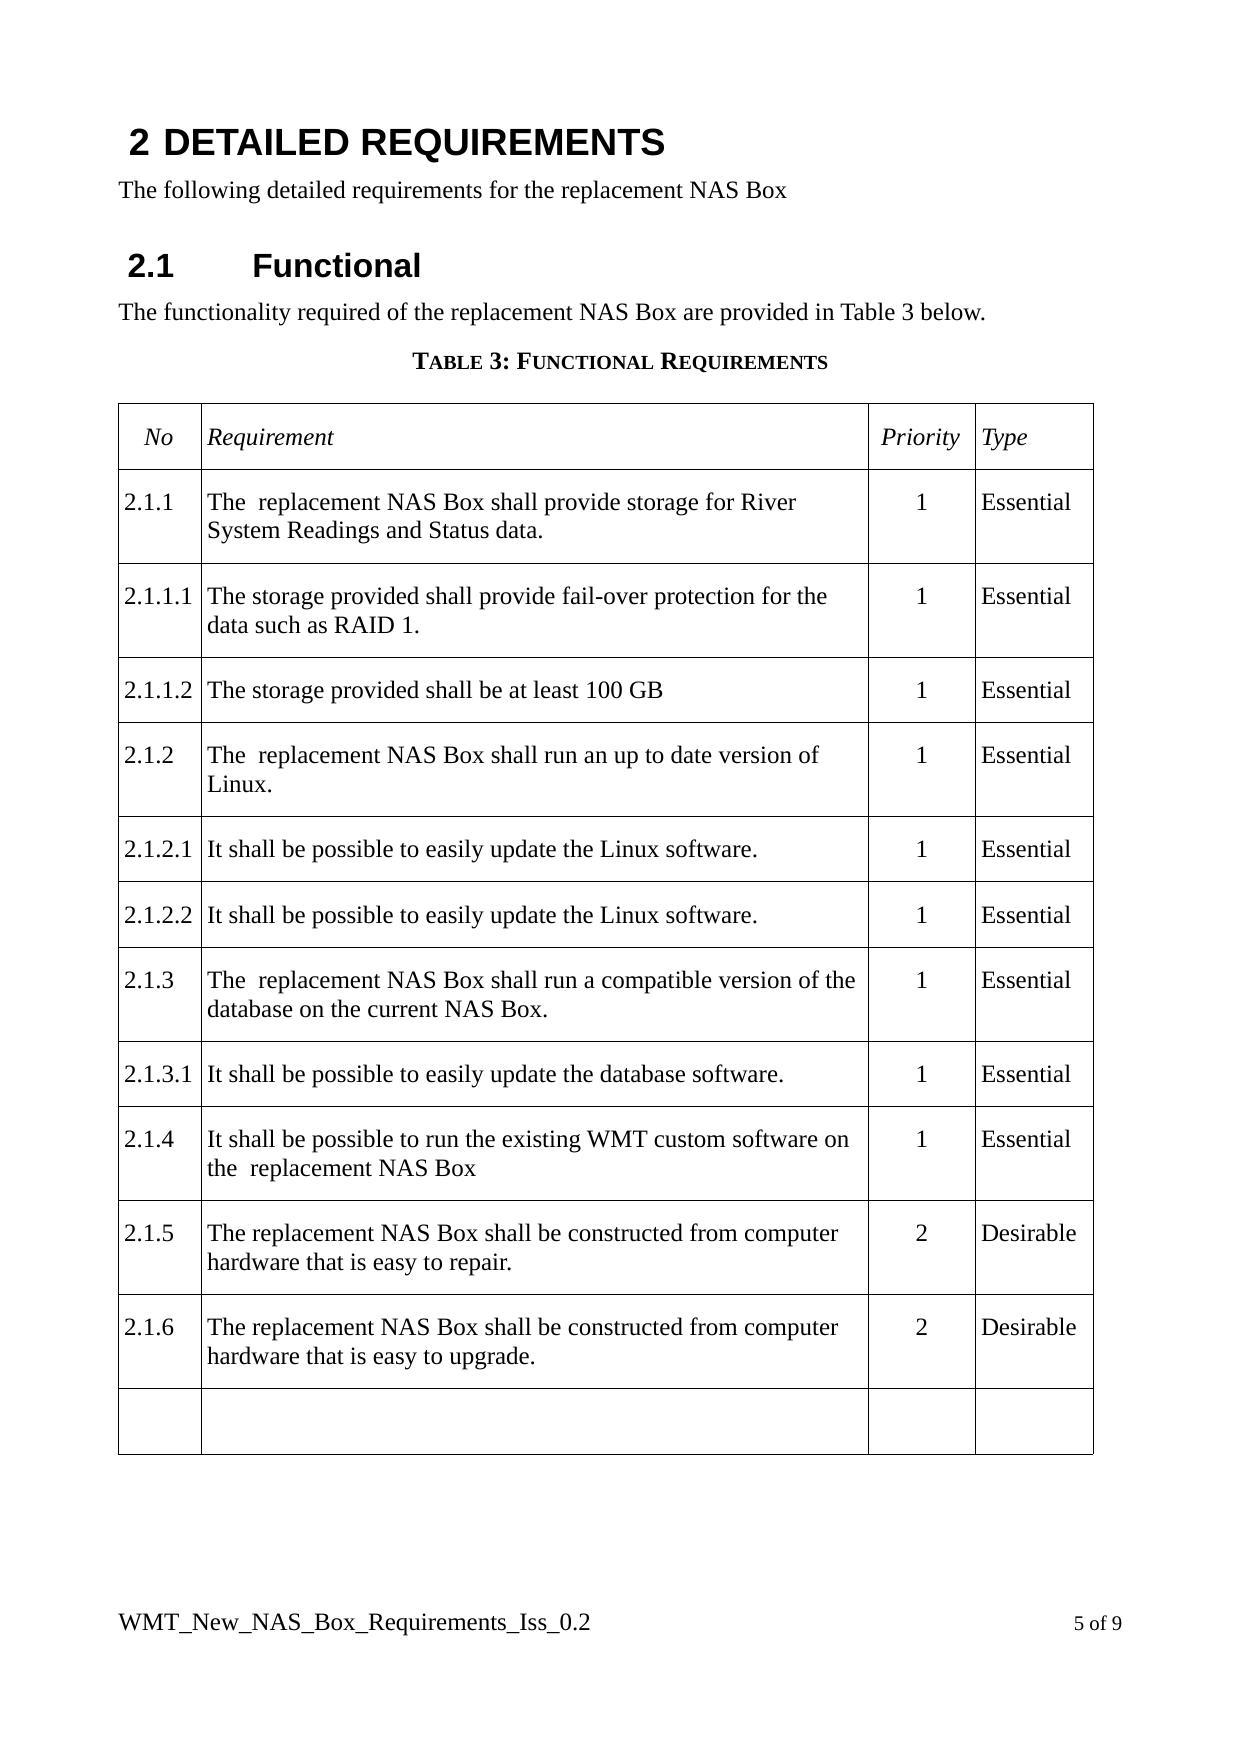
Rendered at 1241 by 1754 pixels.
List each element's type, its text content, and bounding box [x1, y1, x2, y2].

table_cell 1 [869, 817, 975, 881]
table_cell Essential [976, 948, 1093, 1041]
table_cell It shall be possible to easily update the Linux software. [202, 882, 868, 947]
table_cell 1 [869, 948, 975, 1041]
table_cell 2 [869, 1201, 975, 1294]
subtitle Table 3: Functional Requirements [118, 346, 1122, 374]
table_header No [119, 404, 201, 468]
table_cell 2.1.5 [119, 1201, 201, 1294]
table_cell 1 [869, 882, 975, 947]
table_cell [119, 1389, 201, 1453]
table_cell Essential [976, 723, 1093, 816]
table_cell The replacement NAS Box shall run a compatible version of the database on the current NAS Box. [202, 948, 868, 1041]
table_cell The storage provided shall provide fail-over protection for the data such as RAID 1. [202, 564, 868, 657]
table_cell Essential [976, 817, 1093, 881]
table_cell Essential [976, 564, 1093, 657]
table_cell 2.1.3 [119, 948, 201, 1041]
table_cell 1 [869, 470, 975, 563]
text The following detailed requirements for the replacement NAS Box [118, 176, 1122, 204]
table_cell 2 [869, 1295, 975, 1388]
table_cell The storage provided shall be at least 100 GB [202, 658, 868, 722]
table_cell It shall be possible to easily update the database software. [202, 1042, 868, 1106]
table_cell Desirable [976, 1201, 1093, 1294]
table_cell 2.1.2.2 [119, 882, 201, 947]
table_cell 2.1.1.2 [119, 658, 201, 722]
subtitle DETAILED REQUIREMENTS [118, 119, 1122, 163]
table_cell The replacement NAS Box shall be constructed from computer hardware that is easy to upgrade. [202, 1295, 868, 1388]
table_cell [976, 1389, 1093, 1453]
subtitle Functional [118, 246, 1122, 284]
table_cell 1 [869, 1107, 975, 1200]
table_cell Essential [976, 470, 1093, 563]
text The functionality required of the replacement NAS Box are provided in Table 3 below. [118, 297, 1122, 325]
table_cell 2.1.1.1 [119, 564, 201, 657]
table_cell [202, 1389, 868, 1453]
table_cell 2.1.1 [119, 470, 201, 563]
table_cell [869, 1389, 975, 1453]
table_cell 1 [869, 723, 975, 816]
table_cell 2.1.4 [119, 1107, 201, 1200]
table_cell 2.1.6 [119, 1295, 201, 1388]
table_cell The replacement NAS Box shall provide storage for River System Readings and Status data. [202, 470, 868, 563]
table_cell 1 [869, 1042, 975, 1106]
table_cell 2.1.2.1 [119, 817, 201, 881]
table_cell Essential [976, 658, 1093, 722]
table_cell Essential [976, 882, 1093, 947]
table_cell It shall be possible to run the existing WMT custom software on the replacement NAS Box [202, 1107, 868, 1200]
table_cell 2.1.2 [119, 723, 201, 816]
table_cell It shall be possible to easily update the Linux software. [202, 817, 868, 881]
table_cell The replacement NAS Box shall run an up to date version of Linux. [202, 723, 868, 816]
table_cell The replacement NAS Box shall be constructed from computer hardware that is easy to repair. [202, 1201, 868, 1294]
table_header Priority [869, 404, 975, 468]
table_header Requirement [202, 404, 868, 468]
table_cell 2.1.3.1 [119, 1042, 201, 1106]
table_cell 1 [869, 564, 975, 657]
table_header Type [976, 404, 1093, 468]
table_cell Essential [976, 1107, 1093, 1200]
table_cell Essential [976, 1042, 1093, 1106]
table_cell Desirable [976, 1295, 1093, 1388]
table_cell 1 [869, 658, 975, 722]
